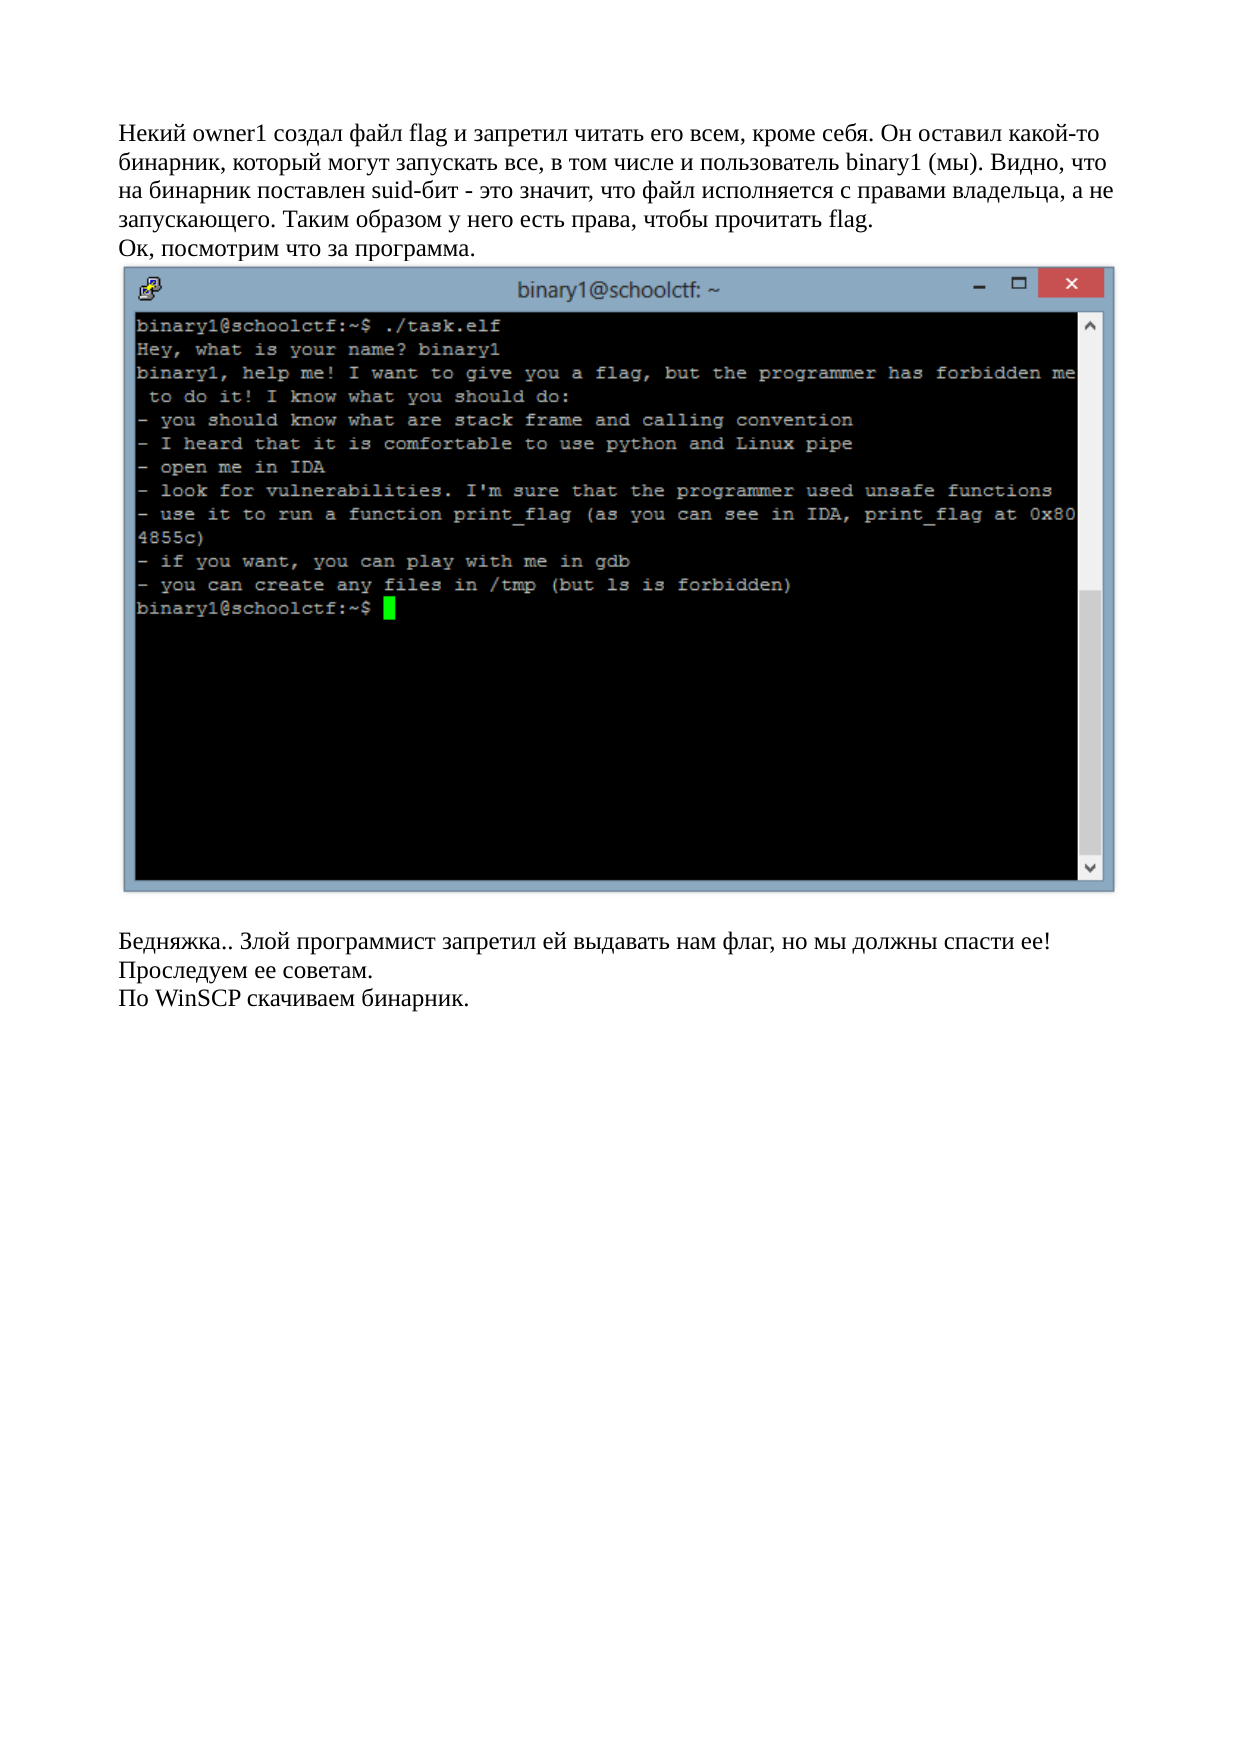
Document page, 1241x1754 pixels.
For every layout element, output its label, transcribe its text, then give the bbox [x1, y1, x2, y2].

text Проследуем ее советам. [118, 955, 1122, 983]
text Ок, посмотрим что за программа. [118, 233, 1122, 261]
text По WinSCP скачиваем бинарник. [118, 983, 1122, 1012]
picture [118, 261, 1122, 898]
text Бедняжка.. Злой программист запретил ей выдавать нам флаг, но мы должны спасти ее! [118, 926, 1122, 955]
text Некий owner1 создал файл flag и запретил читать его всем, кроме себя. Он оставил какой-то бинарник, который могут запускать все, в том числе и пользователь binary1 (мы). Видно, что на бинарник поставлен suid-бит - это значит, что файл исполняется с правами владельца, а не запускающего. Таким образом у него есть права, чтобы прочитать flag. [118, 118, 1122, 233]
